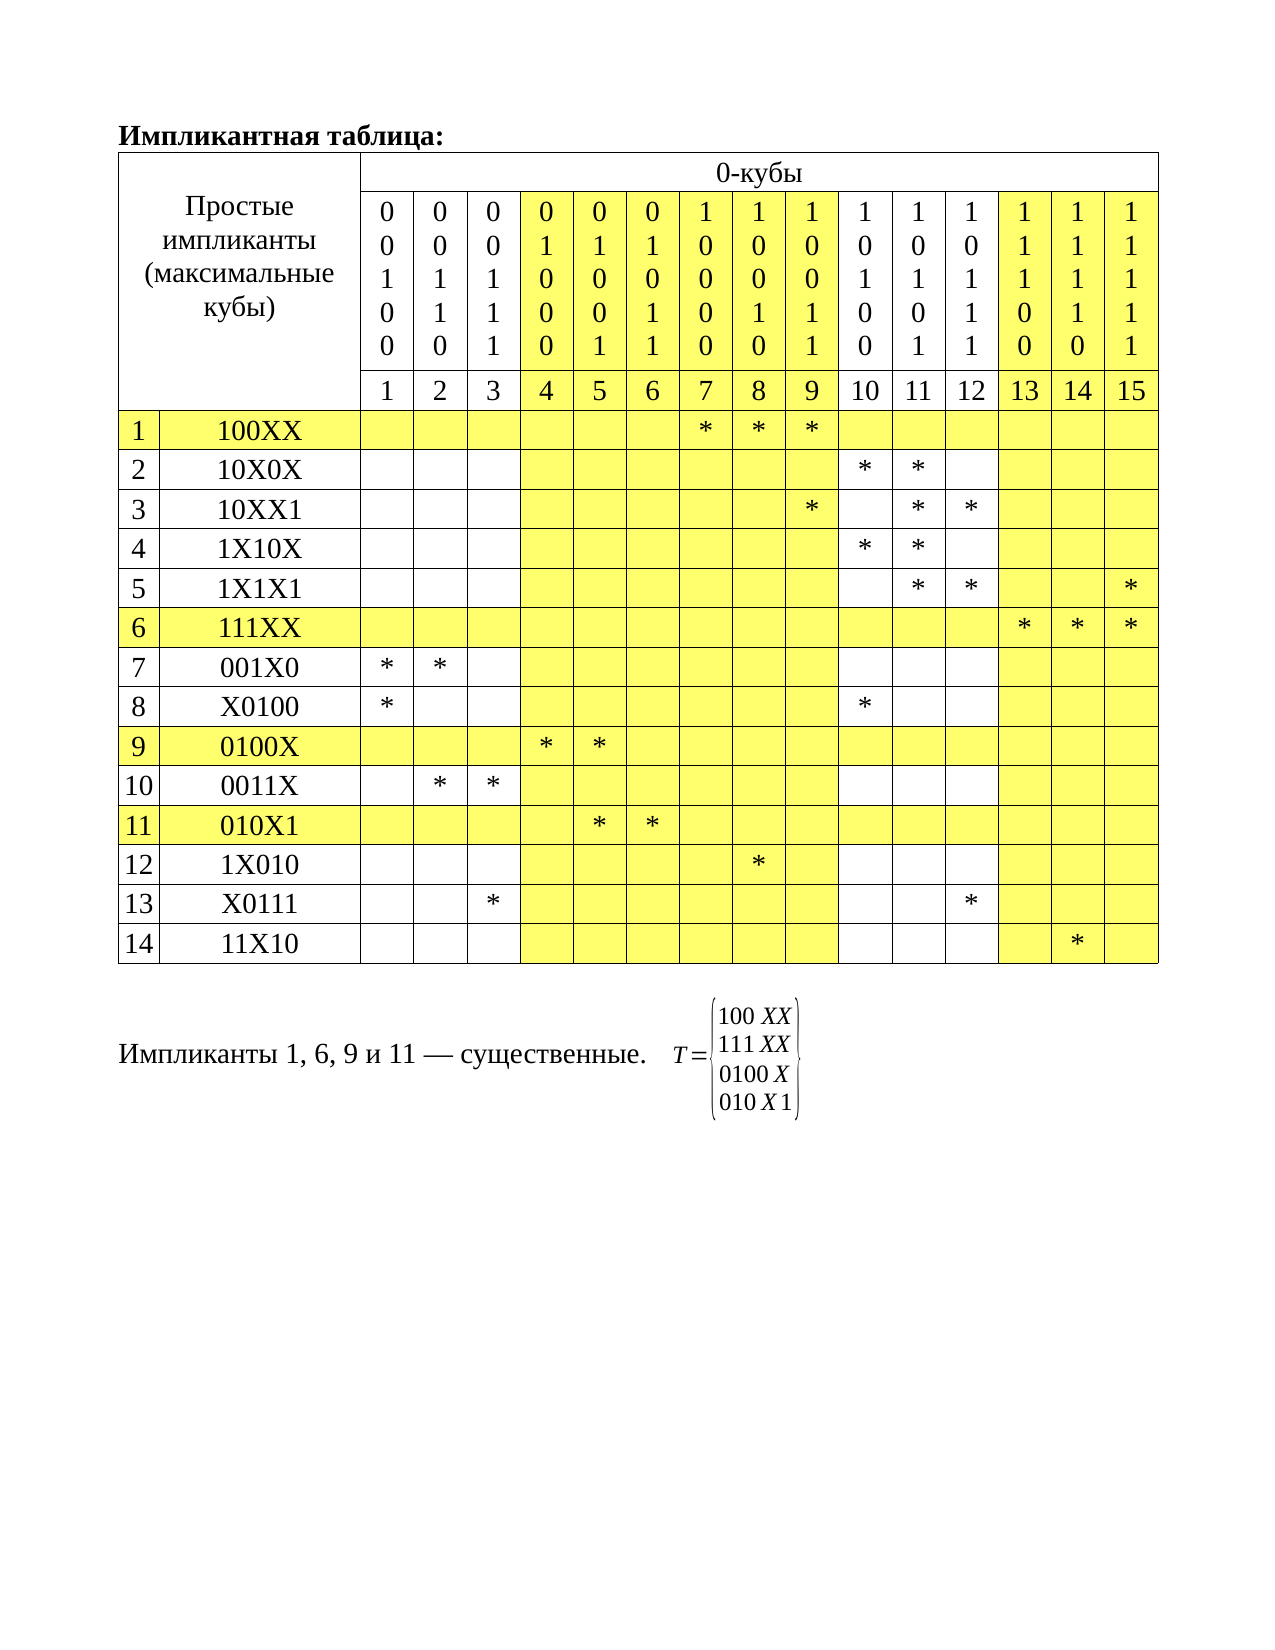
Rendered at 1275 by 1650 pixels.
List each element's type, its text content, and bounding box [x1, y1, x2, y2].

table_cell [839, 766, 892, 805]
table_cell 1 0 1 0 1 [893, 192, 945, 370]
table_cell [414, 885, 467, 923]
table_cell [893, 648, 945, 686]
table_cell 111XX [160, 608, 360, 647]
table_cell 1 0 0 1 0 [733, 192, 785, 370]
table_cell [521, 490, 573, 528]
table_cell [521, 608, 573, 647]
table_cell [521, 845, 573, 884]
table_cell * [1105, 569, 1158, 607]
table_cell * [1052, 924, 1104, 963]
table_cell [733, 490, 785, 528]
table_cell [893, 924, 945, 963]
table_cell * [946, 569, 998, 607]
table_cell [839, 490, 892, 528]
table_cell [786, 450, 838, 489]
table_cell [521, 885, 573, 923]
table_cell 10 [839, 371, 892, 410]
table_cell [839, 924, 892, 963]
table_cell [361, 411, 413, 449]
table_cell [1105, 845, 1158, 884]
table_cell * [521, 727, 573, 765]
table_cell [1052, 806, 1104, 844]
table_cell [786, 924, 838, 963]
table_cell [1105, 529, 1158, 568]
table_cell [1105, 924, 1158, 963]
table_cell [574, 648, 626, 686]
table_cell 0100X [160, 727, 360, 765]
table_cell [680, 648, 732, 686]
table_cell * [733, 411, 785, 449]
table_cell [733, 766, 785, 805]
table_cell [1105, 727, 1158, 765]
table_cell [574, 845, 626, 884]
table_cell 1 0 0 1 1 [786, 192, 838, 370]
table_cell [468, 529, 520, 568]
table_cell 0 1 0 0 1 [574, 192, 626, 370]
table_cell [574, 885, 626, 923]
table_cell 10X0X [160, 450, 360, 489]
table_cell [1105, 766, 1158, 805]
table_cell [361, 450, 413, 489]
table_cell 3 [468, 371, 520, 410]
table_cell [946, 450, 998, 489]
table_cell * [946, 885, 998, 923]
table_cell [839, 727, 892, 765]
table_cell [680, 529, 732, 568]
table_cell [521, 529, 573, 568]
table_cell * [361, 648, 413, 686]
table_cell [733, 885, 785, 923]
table_cell [414, 450, 467, 489]
table_cell [893, 885, 945, 923]
table_cell * [839, 687, 892, 726]
table_cell [574, 687, 626, 726]
table_cell [361, 608, 413, 647]
table_cell [946, 806, 998, 844]
table_cell [680, 766, 732, 805]
table_cell [574, 766, 626, 805]
table_cell * [786, 411, 838, 449]
table_cell * [468, 885, 520, 923]
table_cell [1105, 806, 1158, 844]
table_cell [786, 845, 838, 884]
table_cell [680, 885, 732, 923]
table_cell 13 [999, 371, 1051, 410]
table_cell [521, 648, 573, 686]
table_cell [627, 569, 679, 607]
table_cell [627, 845, 679, 884]
table_cell [361, 806, 413, 844]
table_cell [1052, 490, 1104, 528]
table_cell [680, 450, 732, 489]
table_cell [627, 885, 679, 923]
table_cell [468, 924, 520, 963]
table_cell [468, 845, 520, 884]
table_cell [468, 411, 520, 449]
table_cell * [893, 490, 945, 528]
table_cell [999, 687, 1051, 726]
table_cell [1052, 766, 1104, 805]
table_cell 14 [1052, 371, 1104, 410]
table_cell [361, 924, 413, 963]
table_cell [946, 411, 998, 449]
table_cell * [361, 687, 413, 726]
table_cell * [839, 450, 892, 489]
table_cell [946, 924, 998, 963]
table_cell [574, 608, 626, 647]
table_cell [414, 845, 467, 884]
table_cell [627, 727, 679, 765]
table_cell [1052, 450, 1104, 489]
table_cell 0 1 0 1 1 [627, 192, 679, 370]
table_cell [733, 924, 785, 963]
table_cell [786, 569, 838, 607]
table_cell 4 [521, 371, 573, 410]
table_cell 0 0 1 0 0 [361, 192, 413, 370]
table_cell [999, 569, 1051, 607]
table_cell 1X010 [160, 845, 360, 884]
table_cell 2 [119, 450, 159, 489]
table_cell [786, 727, 838, 765]
table_cell [627, 411, 679, 449]
table_cell 6 [627, 371, 679, 410]
table_cell 0011X [160, 766, 360, 805]
table_cell [361, 727, 413, 765]
table_cell [1052, 727, 1104, 765]
table_cell [893, 806, 945, 844]
table_cell [627, 648, 679, 686]
table_cell [680, 490, 732, 528]
table_cell [414, 411, 467, 449]
table_cell [521, 806, 573, 844]
table_cell [1052, 845, 1104, 884]
table_cell 1 0 0 0 0 [680, 192, 732, 370]
table_cell [627, 766, 679, 805]
table_cell 1 0 1 0 0 [839, 192, 892, 370]
table_cell [893, 411, 945, 449]
table_cell [1105, 411, 1158, 449]
table_cell [839, 608, 892, 647]
table_cell [468, 806, 520, 844]
table_cell [999, 806, 1051, 844]
table_cell [680, 687, 732, 726]
table_cell [361, 569, 413, 607]
table_cell [468, 490, 520, 528]
table_cell [999, 727, 1051, 765]
table_cell [733, 529, 785, 568]
table_cell [839, 806, 892, 844]
table_cell [1052, 529, 1104, 568]
table_cell [627, 608, 679, 647]
table_cell * [1105, 608, 1158, 647]
table_cell [627, 924, 679, 963]
table_cell [414, 529, 467, 568]
table_cell [680, 924, 732, 963]
table_cell [680, 806, 732, 844]
table_cell [893, 845, 945, 884]
table_cell [1052, 648, 1104, 686]
table_cell [468, 648, 520, 686]
table_cell [521, 687, 573, 726]
table_cell [839, 569, 892, 607]
table_cell [1105, 687, 1158, 726]
table_cell [361, 766, 413, 805]
table_cell [1052, 687, 1104, 726]
table_cell [786, 806, 838, 844]
table_cell 4 [119, 529, 159, 568]
table_cell [361, 490, 413, 528]
table_cell 14 [119, 924, 159, 963]
table_cell [468, 687, 520, 726]
table_cell 1X10X [160, 529, 360, 568]
table_cell [1052, 885, 1104, 923]
table_cell [999, 450, 1051, 489]
table_cell [786, 648, 838, 686]
table_cell [521, 924, 573, 963]
text Импликанты 1, 6, 9 и 11 — существенные. [118, 996, 1157, 1122]
table_cell [733, 648, 785, 686]
table_cell [414, 490, 467, 528]
table_cell * [839, 529, 892, 568]
table_cell 1 0 1 1 1 [946, 192, 998, 370]
table_cell [786, 608, 838, 647]
table_cell 12 [946, 371, 998, 410]
table_cell [680, 727, 732, 765]
table_cell [733, 450, 785, 489]
text Импликантная таблица: [118, 118, 1157, 152]
table_cell [627, 450, 679, 489]
table_cell [893, 727, 945, 765]
table_cell X0111 [160, 885, 360, 923]
table_cell 010X1 [160, 806, 360, 844]
table_cell [680, 608, 732, 647]
table_cell 0 0 1 1 1 [468, 192, 520, 370]
table_cell [1105, 885, 1158, 923]
table_cell 9 [119, 727, 159, 765]
table_cell [680, 569, 732, 607]
table_cell [839, 845, 892, 884]
table_cell 6 [119, 608, 159, 647]
table_cell [521, 569, 573, 607]
table_cell 1 [119, 411, 159, 449]
table_cell 12 [119, 845, 159, 884]
table_cell * [414, 648, 467, 686]
table_cell [361, 845, 413, 884]
table_cell * [893, 569, 945, 607]
table_cell [414, 569, 467, 607]
table_cell 0 1 0 0 0 [521, 192, 573, 370]
table_cell * [893, 450, 945, 489]
table_cell [839, 885, 892, 923]
table_cell [414, 806, 467, 844]
table_cell 001X0 [160, 648, 360, 686]
table_cell * [893, 529, 945, 568]
table_cell 10XX1 [160, 490, 360, 528]
table_cell * [468, 766, 520, 805]
table_cell [999, 766, 1051, 805]
table_cell [574, 529, 626, 568]
table_cell 1 1 1 1 1 [1105, 192, 1158, 370]
table_cell [414, 687, 467, 726]
table_cell [946, 766, 998, 805]
table_cell 3 [119, 490, 159, 528]
table_cell 11 [893, 371, 945, 410]
table_cell [893, 608, 945, 647]
table_cell 10 [119, 766, 159, 805]
table_cell [786, 529, 838, 568]
table_cell 15 [1105, 371, 1158, 410]
table_cell * [999, 608, 1051, 647]
table_cell [521, 450, 573, 489]
table_cell 5 [574, 371, 626, 410]
table_cell 5 [119, 569, 159, 607]
table_cell [1105, 490, 1158, 528]
table_cell [839, 411, 892, 449]
table_cell [574, 450, 626, 489]
table_cell [946, 608, 998, 647]
table_cell [999, 490, 1051, 528]
table_cell 7 [680, 371, 732, 410]
table_cell 1 1 1 0 0 [999, 192, 1051, 370]
table_cell 8 [733, 371, 785, 410]
table_cell [999, 924, 1051, 963]
table_cell [893, 766, 945, 805]
table_header Простые импликанты (максимальные кубы) [119, 153, 360, 410]
table_cell [574, 569, 626, 607]
table_cell [361, 885, 413, 923]
table_cell [999, 529, 1051, 568]
table_cell * [414, 766, 467, 805]
table_cell [786, 766, 838, 805]
table_cell [839, 648, 892, 686]
table_cell [733, 608, 785, 647]
table_cell [946, 687, 998, 726]
table_cell [733, 727, 785, 765]
table_cell [468, 727, 520, 765]
table_cell [893, 687, 945, 726]
table_cell [733, 806, 785, 844]
table_cell * [946, 490, 998, 528]
table_cell [733, 687, 785, 726]
table_cell [946, 648, 998, 686]
table_cell [1105, 648, 1158, 686]
table_cell 0 0 1 1 0 [414, 192, 467, 370]
table_cell [999, 845, 1051, 884]
table_cell 9 [786, 371, 838, 410]
table_cell * [627, 806, 679, 844]
table_cell [946, 529, 998, 568]
table_cell [521, 411, 573, 449]
table_cell [946, 727, 998, 765]
table_cell 13 [119, 885, 159, 923]
table_cell * [733, 845, 785, 884]
table_cell [414, 727, 467, 765]
table_cell X0100 [160, 687, 360, 726]
table_cell [627, 490, 679, 528]
table_cell [999, 648, 1051, 686]
table_cell * [786, 490, 838, 528]
table_cell [786, 687, 838, 726]
table_cell 1 1 1 1 0 [1052, 192, 1104, 370]
table_cell [1052, 569, 1104, 607]
table_cell [946, 845, 998, 884]
table_cell 2 [414, 371, 467, 410]
table_cell 1X1X1 [160, 569, 360, 607]
table_cell [414, 608, 467, 647]
table_cell [414, 924, 467, 963]
table_cell 11 [119, 806, 159, 844]
table_cell * [574, 727, 626, 765]
table_cell [680, 845, 732, 884]
table_header 0-кубы [361, 153, 1158, 191]
table_cell * [680, 411, 732, 449]
table_cell [786, 885, 838, 923]
table_cell 1 [361, 371, 413, 410]
table_cell [1105, 450, 1158, 489]
table_cell [733, 569, 785, 607]
table_cell [574, 411, 626, 449]
table_cell [627, 687, 679, 726]
table_cell 100XX [160, 411, 360, 449]
table_cell 11X10 [160, 924, 360, 963]
table_cell 8 [119, 687, 159, 726]
table_cell * [1052, 608, 1104, 647]
table_cell [468, 608, 520, 647]
table_cell [999, 411, 1051, 449]
table_cell [574, 490, 626, 528]
table_cell [521, 766, 573, 805]
table_cell [627, 529, 679, 568]
table_cell [468, 569, 520, 607]
table_cell [1052, 411, 1104, 449]
table_cell [468, 450, 520, 489]
table_cell [574, 924, 626, 963]
table_cell 7 [119, 648, 159, 686]
table_cell [999, 885, 1051, 923]
table_cell * [574, 806, 626, 844]
table_cell [361, 529, 413, 568]
